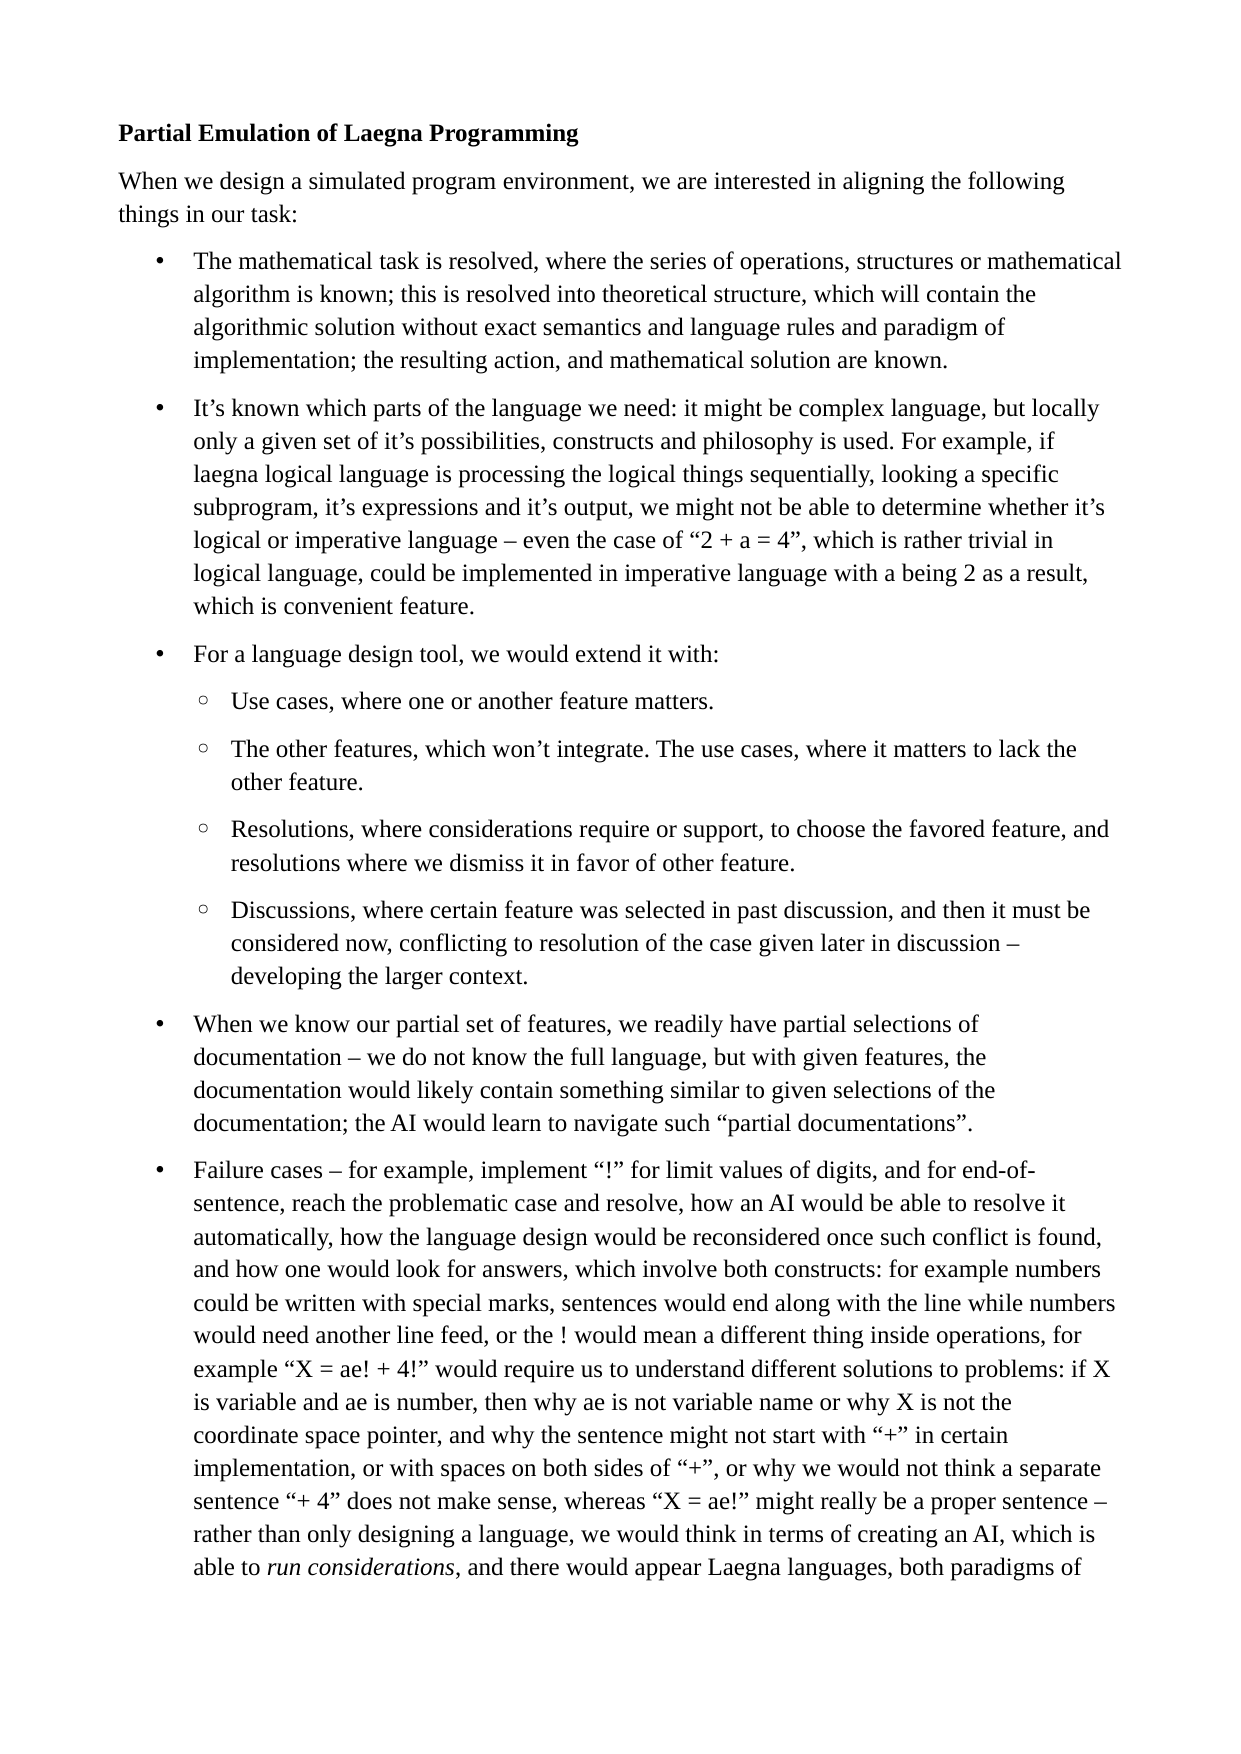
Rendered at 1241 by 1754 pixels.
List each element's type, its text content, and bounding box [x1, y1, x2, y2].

text Partial Emulation of Laegna Programming [118, 118, 1122, 147]
text When we design a simulated program environment, we are interested in aligning the following things in our task: [118, 166, 1122, 227]
list The other features, which won’t integrate. The use cases, where it matters to lack the other feature. [193, 734, 1122, 796]
list The mathematical task is resolved, where the series of operations, structures or mathematical algorithm is known; this is resolved into theoretical structure, which will contain the algorithmic solution without exact semantics and language rules and paradigm of implementation; the resulting action, and mathematical solution are known. [156, 246, 1122, 374]
list It’s known which parts of the language we need: it might be complex language, but locally only a given set of it’s possibilities, constructs and philosophy is used. For example, if laegna logical language is processing the logical things sequentially, looking a specific subprogram, it’s expressions and it’s output, we might not be able to determine whether it’s logical or imperative language – even the case of “2 + a = 4”, which is rather trivial in logical language, could be implemented in imperative language with a being 2 as a result, which is convenient feature. [156, 393, 1122, 620]
list For a language design tool, we would extend it with: [156, 639, 1122, 667]
list When we know our partial set of features, we readily have partial selections of documentation – we do not know the full language, but with given features, the documentation would likely contain something similar to given selections of the documentation; the AI would learn to navigate such “partial documentations”. [156, 1009, 1122, 1137]
list Use cases, where one or another feature matters. [193, 686, 1122, 715]
list Discussions, where certain feature was selected in past discussion, and then it must be considered now, conflicting to resolution of the case given later in discussion – developing the larger context. [193, 895, 1122, 990]
list Resolutions, where considerations require or support, to choose the favored feature, and resolutions where we dismiss it in favor of other feature. [193, 814, 1122, 876]
list Failure cases – for example, implement “!” for limit values of digits, and for end-of-sentence, reach the problematic case and resolve, how an AI would be able to resolve it automatically, how the language design would be reconsidered once such conflict is found, and how one would look for answers, which involve both constructs: for example numbers could be written with special marks, sentences would end along with the line while numbers would need another line feed, or the ! would mean a different thing inside operations, for example “X = ae! + 4!” would require us to understand different solutions to problems: if X is variable and ae is number, then why ae is not variable name or why X is not the coordinate space pointer, and why the sentence might not start with “+” in certain implementation, or with spaces on both sides of “+”, or why we would not think a separate sentence “+ 4” does not make sense, whereas “X = ae!” might really be a proper sentence – rather than only designing a language, we would think in terms of creating an AI, which is able to run considerations, and there would appear Laegna languages, both paradigms of [156, 1156, 1122, 1581]
